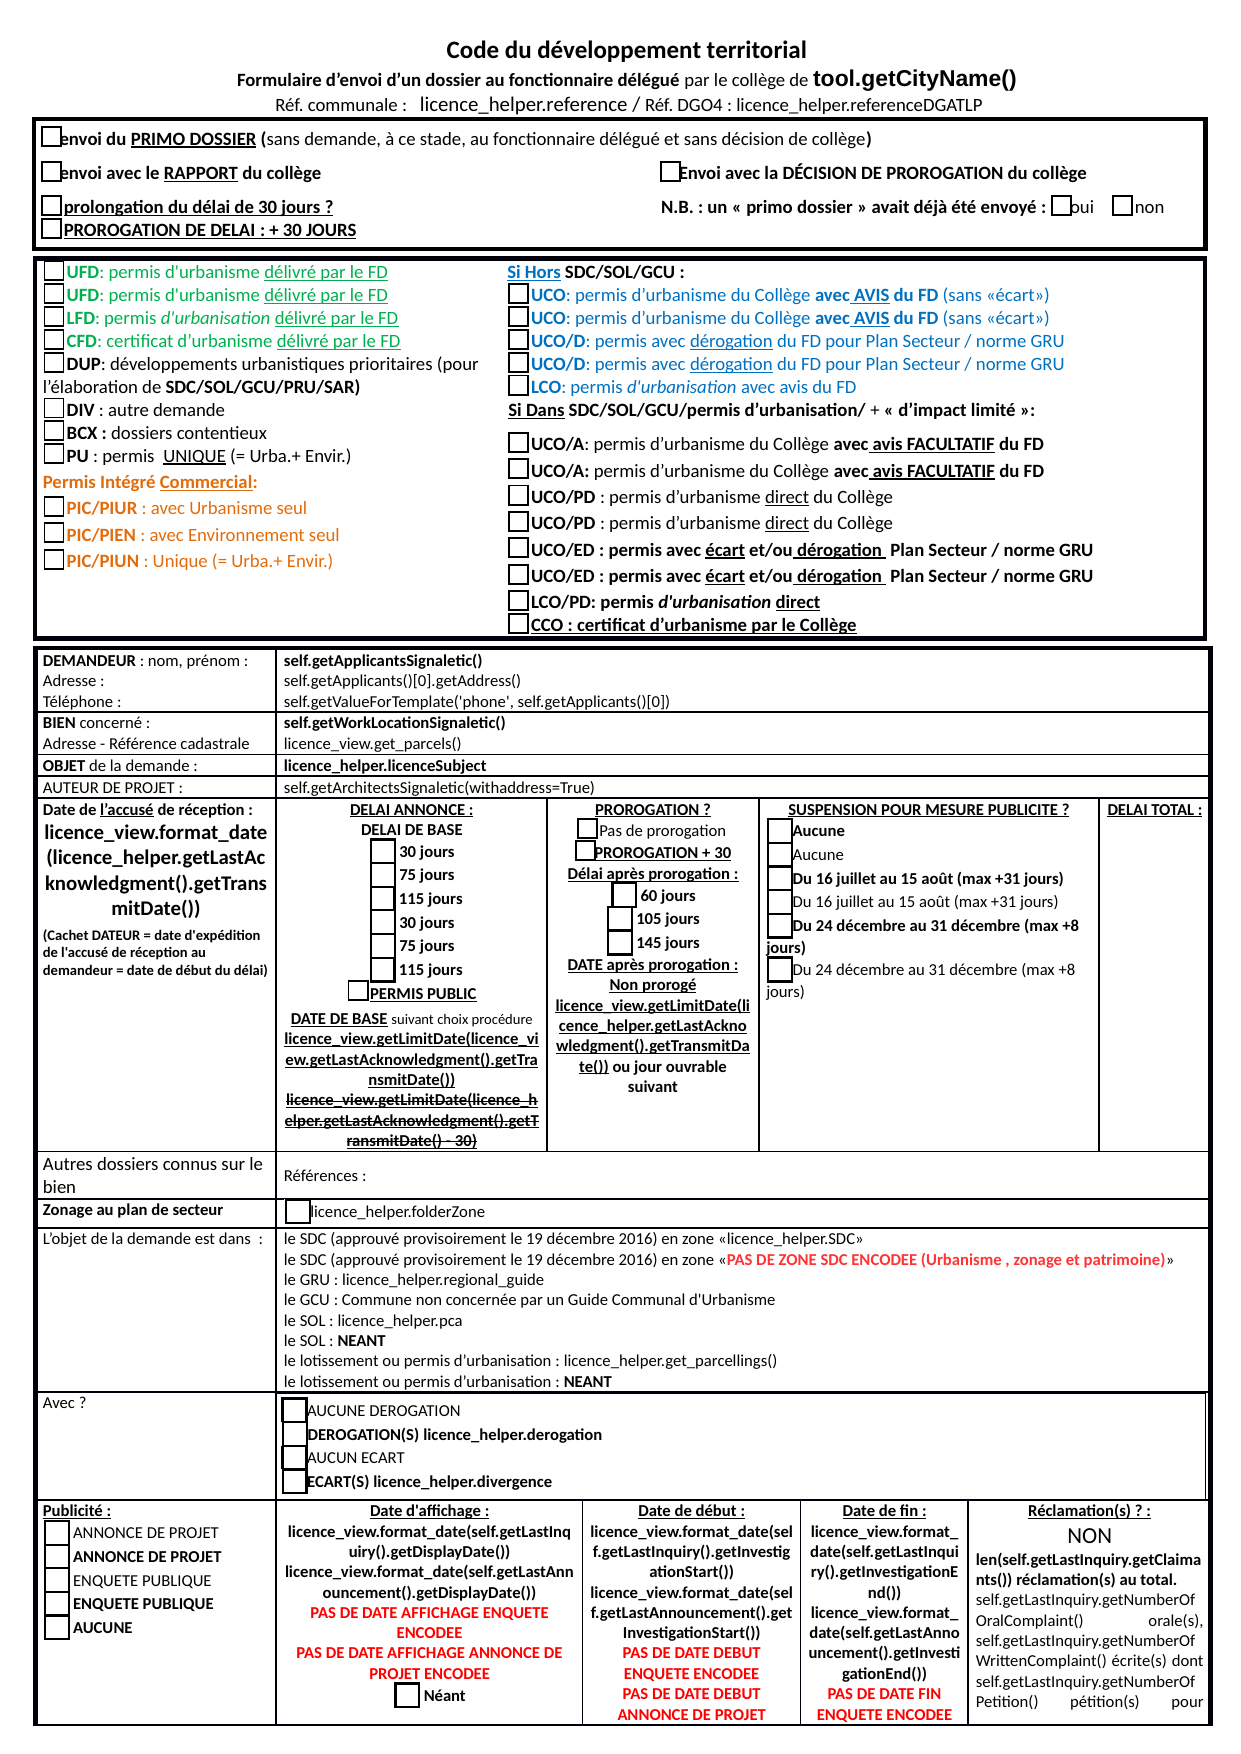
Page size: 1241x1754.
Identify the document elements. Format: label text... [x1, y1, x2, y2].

table_cell Bien concerné : Adresse - Référence cadastrale [38, 713, 275, 753]
table_cell le SDC (approuvé provisoirement le 19 décembre 2016) en zone «licence_helper.SDC» le SDC (approuvé provisoirement le 19 décembre 2016) en zone «PAS DE ZONE SDC ENCODEE (Urbanisme , zonage et patrimoine)» le GRU : licence_helper.regional_guide le GCU : Commune non concernée par un Guide Communal d'Urbanisme le SOL : licence_helper.pca le SOL : NEANT le lotissement ou permis d’urbanisation : licence_helper.get_parcellings() le lotissement ou permis d’urbanisation : NEANT [277, 1229, 1208, 1391]
table_cell Avec ? [38, 1393, 275, 1499]
table_header Si Hors SDC/SOL/GCU : UCO: permis d’urbanisme du Collège avec AVIS du FD (sans «écart») UCO: permis d’urbanisme du Collège avec AVIS du FD (sans «écart») UCO/D: permis avec dérogation du FD pour Plan Secteur / norme GRU UCO/D: permis avec dérogation du FD pour Plan Secteur / norme GRU LCO: permis d'urbanisation avec avis du FD Si Dans SDC/SOL/GCU/permis d’urbanisation/ + « d’impact limité »: UCO/A: permis d’urbanisme du Collège avec avis FACULTATIF du FD UCO/A: permis d’urbanisme du Collège avec avis FACULTATIF du FD UCO/PD : permis d’urbanisme direct du Collège UCO/PD : permis d’urbanisme direct du Collège UCO/ED : permis avec écart et/ou dérogation Plan Secteur / norme GRU UCO/ED : permis avec écart et/ou dérogation Plan Secteur / norme GRU LCO/PD: permis d'urbanisation direct CCO : certificat d’urbanisme par le Collège [500, 261, 1203, 636]
table_cell DELAI TOTAL : [1100, 799, 1208, 1151]
table_cell Auteur de projet : [38, 777, 275, 797]
table_header UFD: permis d'urbanisme délivré par le FD UFD: permis d'urbanisme délivré par le FD LFD: permis d'urbanisation délivré par le FD CFD: certificat d’urbanisme délivré par le FD DUP: développements urbanistiques prioritaires (pour l’élaboration de SDC/SOL/GCU/PRU/SAR) DIV : autre demande BCX : dossiers contentieux PU : permis UNIQUE (= Urba.+ Envir.) Permis Intégré Commercial: PIC/PIUR : avec Urbanisme seul PIC/PIEN : avec Environnement seul PIC/PIUN : Unique (= Urba.+ Envir.) [37, 261, 499, 636]
table_cell prolongation du délai de 30 jours ? PROROGATION DE DELAI : + 30 JOURS [36, 190, 619, 247]
table_cell SUSPENSION POUR MESURE PUBLICITE ? Aucune Aucune Du 16 juillet au 15 août (max +31 jours) Du 16 juillet au 15 août (max +31 jours) Du 24 décembre au 31 décembre (max +8 jours) Du 24 décembre au 31 décembre (max +8 jours) [760, 799, 1098, 1151]
table_header Demandeur : nom, prénom : Adresse : Téléphone : [38, 650, 275, 711]
text Code du développement territorial [43, 34, 1211, 65]
table_cell OBJET de la demande : [38, 755, 275, 775]
table_cell Réclamation(s) ? : NON len(self.getLastInquiry.getClaimants()) réclamation(s) au total. self.getLastInquiry.getNumberOfOralComplaint() orale(s), self.getLastInquiry.getNumberOfWrittenComplaint() écrite(s) dont self.getLastInquiry.getNumberOfPetition() pétition(s) pour [969, 1501, 1208, 1724]
table_cell Autres dossiers connus sur le bien [38, 1152, 275, 1198]
table_header self.getApplicantsSignaletic() self.getApplicants()[0].getAddress() self.getValueForTemplate('phone', self.getApplicants()[0]) [277, 650, 1208, 711]
table_cell Zonage au plan de secteur [38, 1200, 275, 1227]
table_cell Date de l’accusé de réception : licence_view.format_date(licence_helper.getLastAcknowledgment().getTransmitDate()) (Cachet DATEUR = date d'expédition de l'accusé de réception au demandeur = date de début du délai) [38, 799, 275, 1151]
table_cell self.getArchitectsSignaletic(withaddress=True) [277, 777, 1208, 797]
table_cell self.getWorkLocationSignaletic() licence_view.get_parcels() [277, 713, 1208, 753]
table_cell envoi avec le RAPPORT du collège [36, 155, 653, 190]
table_cell Date de fin : licence_view.format_date(self.getLastInquiry().getInvestigationEnd()) licence_view.format_date(self.getLastAnnouncement().getInvestigationEnd()) PAS DE DATE FIN ENQUETE ENCODEE [801, 1501, 967, 1724]
text Réf. communale : licence_helper.reference / Réf. DGO4 : licence_helper.referenceDGATLP [43, 91, 1211, 117]
table_cell Date de début : licence_view.format_date(self.getLastInquiry().getInvestigationStart()) licence_view.format_date(self.getLastAnnouncement().getInvestigationStart()) PAS DE DATE DEBUT ENQUETE ENCODEE PAS DE DATE DEBUT ANNONCE DE PROJET [583, 1501, 800, 1724]
table_cell DELAI ANNONCE : DELAI DE BASE 30 jours 75 jours 115 jours 30 jours 75 jours 115 jours PERMIS PUBLIC DATE DE BASE suivant choix procédure licence_view.getLimitDate(licence_view.getLastAcknowledgment().getTransmitDate()) licence_view.getLimitDate(licence_helper.getLastAcknowledgment().getTransmitDate() - 30) [277, 799, 546, 1151]
table_cell L’objet de la demande est dans : [38, 1229, 275, 1391]
table_header AUCUNE DEROGATION DEROGATION(S) licence_helper.derogation AUCUN ECART ECART(S) licence_helper.divergence [277, 1394, 1205, 1499]
table_cell Date d'affichage : licence_view.format_date(self.getLastInquiry().getDisplayDate()) licence_view.format_date(self.getLastAnnouncement().getDisplayDate()) PAS DE DATE AFFICHAGE ENQUETE ENCODEE PAS DE DATE AFFICHAGE ANNONCE DE PROJET ENCODEE Néant [277, 1501, 582, 1724]
table_header envoi du PRIMO DOSSIER (sans demande, à ce stade, au fonctionnaire délégué et sans décision de collège) [36, 121, 1203, 155]
table_cell PROROGATION ? Pas de prorogation PROROGATION + 30 Délai après prorogation : 60 jours 105 jours 145 jours DATE après prorogation : Non prorogé licence_view.getLimitDate(licence_helper.getLastAcknowledgment().getTransmitDate()) ou jour ouvrable suivant [548, 799, 758, 1151]
table_cell Publicité : ANNONCE DE PROJET ANNONCE DE PROJET ENQUETE PUBLIQUE ENQUETE PUBLIQUE AUCUNE [38, 1501, 275, 1724]
table_cell licence_helper.folderZone [277, 1200, 1208, 1227]
table_cell Références : [277, 1152, 1208, 1198]
table_cell licence_helper.licenceSubject [277, 755, 1208, 775]
table_cell Envoi avec la DÉCISION DE PROROGATION du collège [653, 155, 1203, 190]
table_cell N.B. : un « primo dossier » avait déjà été envoyé : oui non [620, 190, 1203, 247]
text Formulaire d’envoi d’un dossier au fonctionnaire délégué par le collège de tool.getCityName() [43, 65, 1211, 91]
